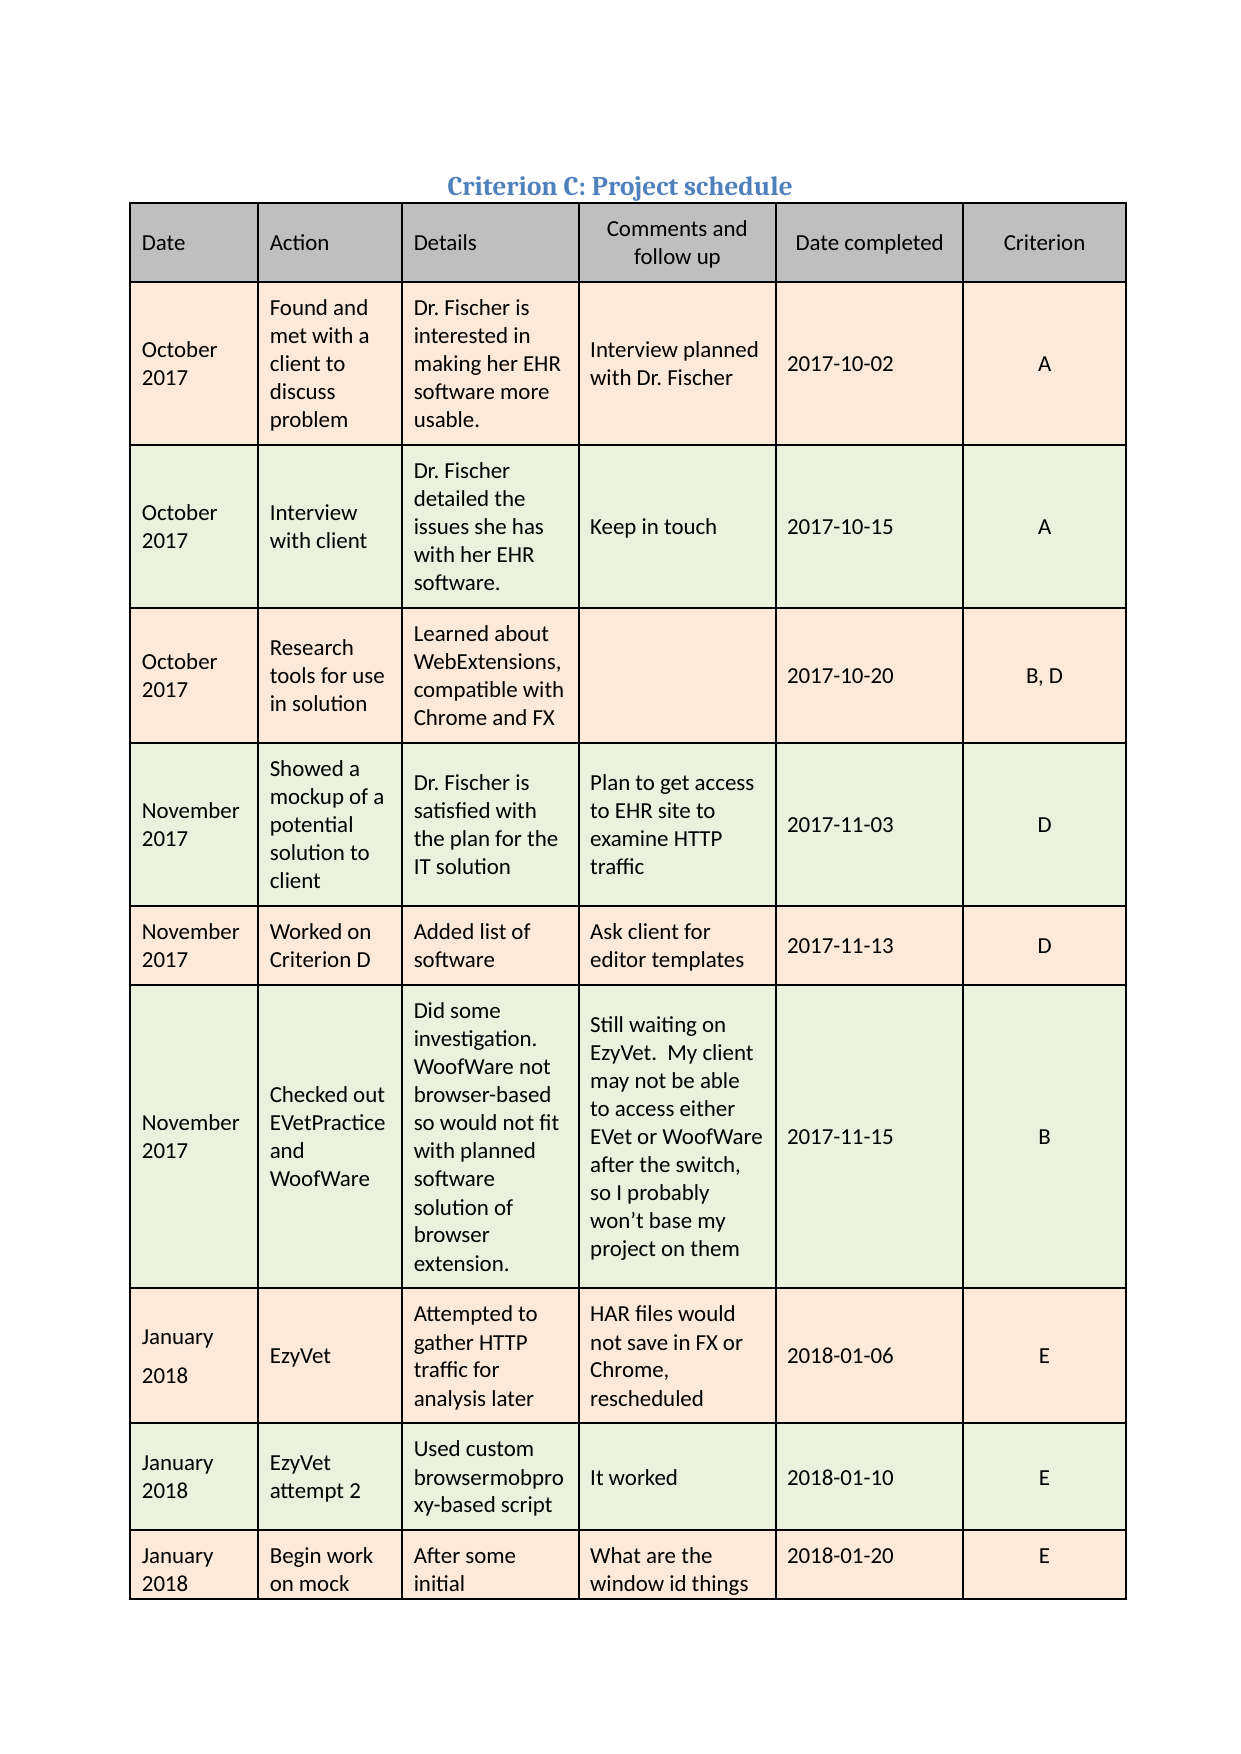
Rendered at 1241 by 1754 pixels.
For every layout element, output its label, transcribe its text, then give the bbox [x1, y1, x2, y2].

table_cell Attempted to gather HTTP traffic for analysis later [403, 1289, 578, 1422]
table_cell October 2017 [131, 283, 257, 444]
table_cell Learned about WebExtensions, compatible with Chrome and FX [403, 609, 578, 742]
table_cell 2017-11-03 [777, 744, 962, 905]
table_header Criterion [964, 204, 1125, 281]
table_cell B, D [964, 609, 1125, 742]
table_header Details [403, 204, 578, 281]
table_cell Ask client for editor templates [580, 907, 775, 984]
table_cell 2017-10-02 [777, 283, 962, 444]
table_header Action [259, 204, 401, 281]
table_cell 2018-01-10 [777, 1424, 962, 1529]
table_cell Checked out EVetPractice and WoofWare [259, 986, 401, 1287]
table_cell 2018-01-06 [777, 1289, 962, 1422]
table_cell Begin work on mock [259, 1531, 401, 1598]
subtitle Criterion C: Project schedule [150, 171, 1090, 202]
table_cell Found and met with a client to discuss problem [259, 283, 401, 444]
table_header Date completed [777, 204, 962, 281]
table_cell Plan to get access to EHR site to examine HTTP traffic [580, 744, 775, 905]
table_cell January 2018 [131, 1289, 257, 1422]
table_cell 2017-10-20 [777, 609, 962, 742]
table_header Date [131, 204, 257, 281]
table_cell It worked [580, 1424, 775, 1529]
table_cell Research tools for use in solution [259, 609, 401, 742]
table_cell EzyVet attempt 2 [259, 1424, 401, 1529]
table_cell EzyVet [259, 1289, 401, 1422]
table_cell HAR files would not save in FX or Chrome, rescheduled [580, 1289, 775, 1422]
table_cell January 2018 [131, 1531, 257, 1598]
table_cell Dr. Fischer is satisfied with the plan for the IT solution [403, 744, 578, 905]
table_cell Showed a mockup of a potential solution to client [259, 744, 401, 905]
table_cell 2017-11-13 [777, 907, 962, 984]
table_cell Added list of software [403, 907, 578, 984]
table_cell January 2018 [131, 1424, 257, 1529]
table_cell November 2017 [131, 907, 257, 984]
table_cell D [964, 744, 1125, 905]
table_cell Did some investigation. WoofWare not browser-based so would not fit with planned software solution of browser extension. [403, 986, 578, 1287]
table_cell B [964, 986, 1125, 1287]
table_cell Still waiting on EzyVet. My client may not be able to access either EVet or WoofWare after the switch, so I probably won’t base my project on them [580, 986, 775, 1287]
table_cell E [964, 1289, 1125, 1422]
table_cell E [964, 1531, 1125, 1598]
table_cell A [964, 446, 1125, 607]
table_cell October 2017 [131, 609, 257, 742]
table_cell Worked on Criterion D [259, 907, 401, 984]
table_cell After some initial [403, 1531, 578, 1598]
table_cell D [964, 907, 1125, 984]
table_cell 2018-01-20 [777, 1531, 962, 1598]
table_cell What are the window id things [580, 1531, 775, 1598]
table_cell October 2017 [131, 446, 257, 607]
table_cell Dr. Fischer is interested in making her EHR software more usable. [403, 283, 578, 444]
table_header Comments and follow up [580, 204, 775, 281]
table_cell November 2017 [131, 986, 257, 1287]
table_cell November 2017 [131, 744, 257, 905]
table_cell 2017-11-15 [777, 986, 962, 1287]
table_cell Used custom browsermobproxy-based script [403, 1424, 578, 1529]
table_cell E [964, 1424, 1125, 1529]
table_cell Dr. Fischer detailed the issues she has with her EHR software. [403, 446, 578, 607]
table_cell Interview planned with Dr. Fischer [580, 283, 775, 444]
table_cell Interview with client [259, 446, 401, 607]
table_cell 2017-10-15 [777, 446, 962, 607]
table_cell Keep in touch [580, 446, 775, 607]
table_cell A [964, 283, 1125, 444]
table_cell [580, 609, 775, 742]
